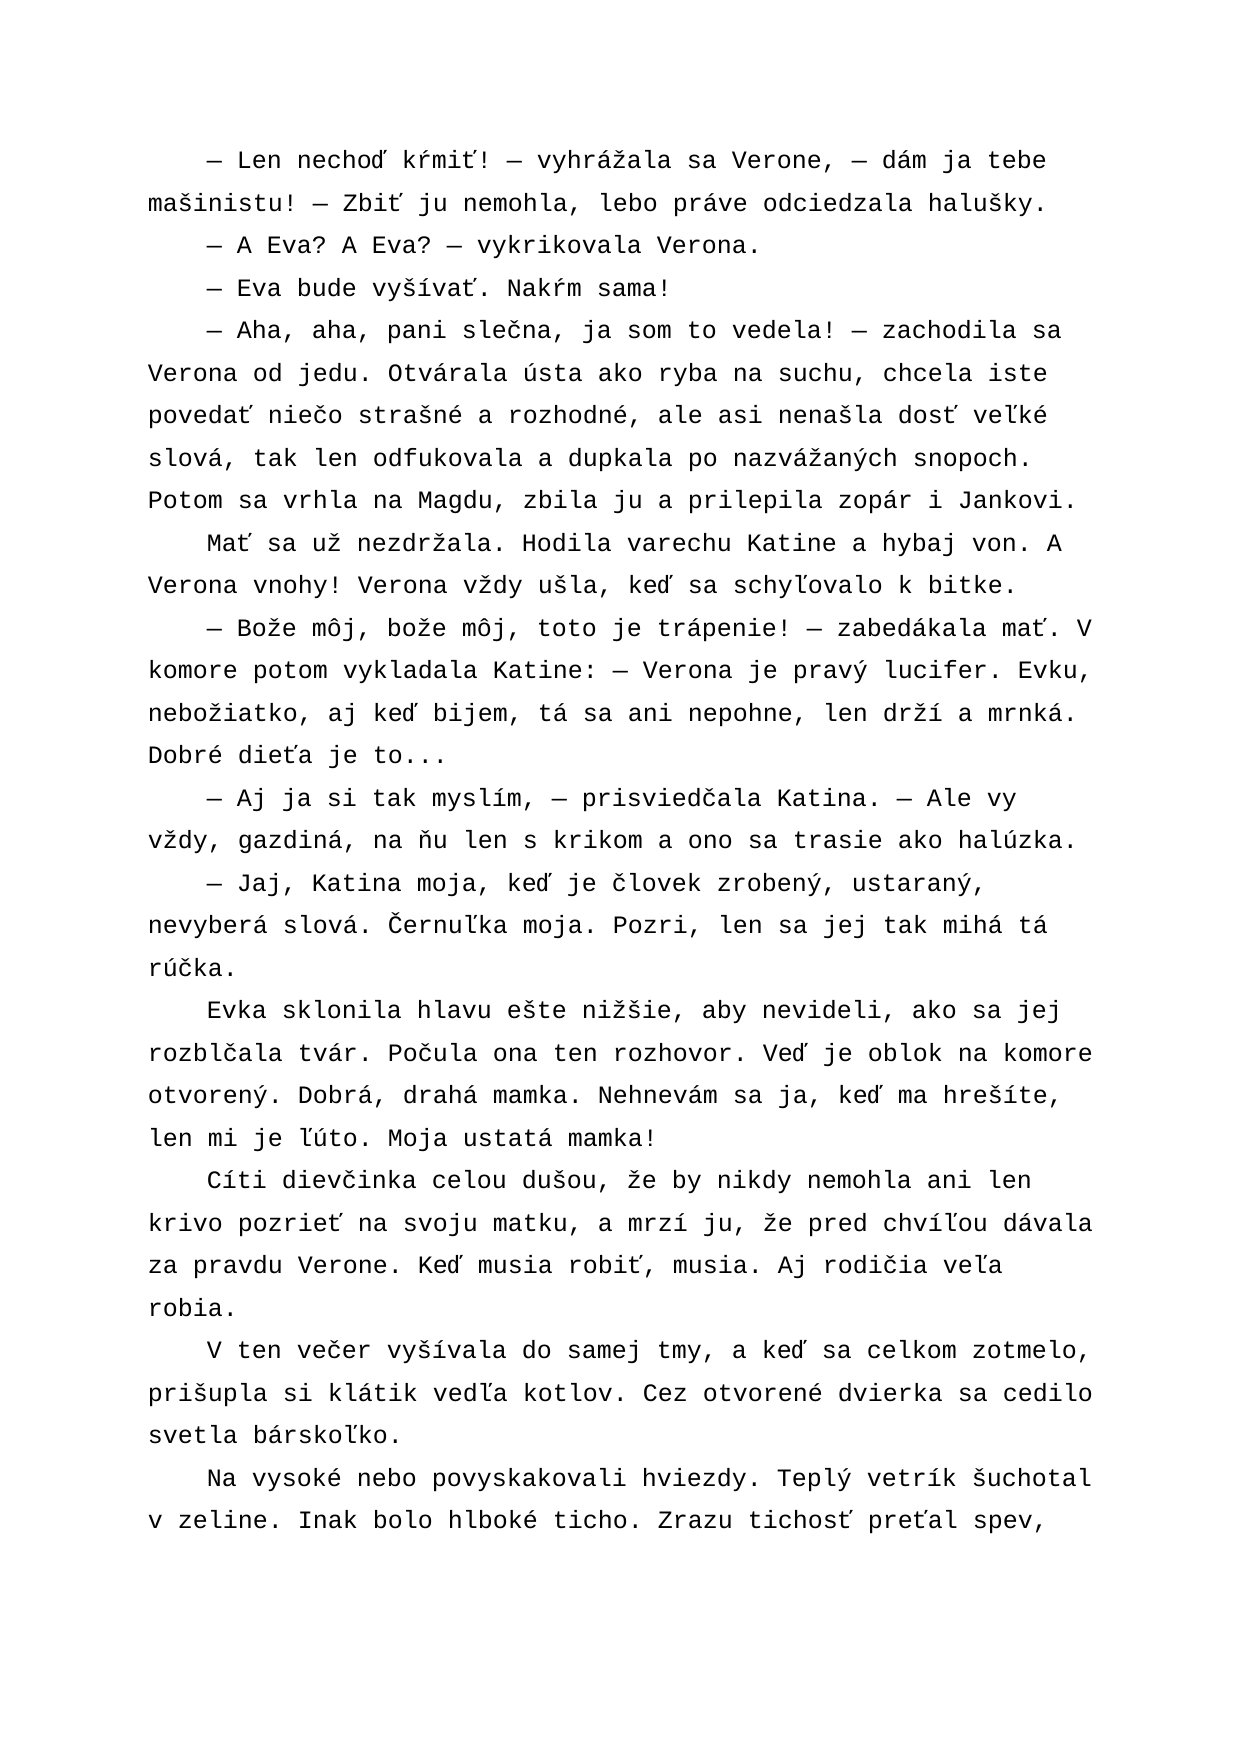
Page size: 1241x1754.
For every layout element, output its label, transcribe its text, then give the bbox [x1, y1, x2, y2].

text — Eva bude vyšívať. Nakŕm sama! [148, 275, 1093, 303]
text — Jaj, Katina moja, keď je človek zrobený, ustaraný, nevyberá slová. Černuľka moja. Pozri, len sa jej tak mihá tá rúčka. [148, 870, 1093, 983]
text — Bože môj, bože môj, toto je trápenie! — zabedákala mať. V komore potom vykladala Katine: — Verona je pravý lucifer. Evku, nebožiatko, aj keď bijem, tá sa ani nepohne, len drží a mrnká. Dobré dieťa je to... [148, 615, 1093, 771]
text — Len nechoď kŕmiť! — vyhrážala sa Verone, — dám ja tebe mašinistu! — Zbiť ju nemohla, lebo práve odciedzala halušky. [148, 148, 1093, 218]
text Evka sklonila hlavu ešte nižšie, aby nevideli, ako sa jej rozblčala tvár. Počula ona ten rozhovor. Veď je oblok na komore otvorený. Dobrá, drahá mamka. Nehnevám sa ja, keď ma hrešíte, len mi je ľúto. Moja ustatá mamka! [148, 998, 1093, 1153]
text V ten večer vyšívala do samej tmy, a keď sa celkom zotmelo, prišupla si klátik vedľa kotlov. Cez otvorené dvierka sa cedilo svetla bárskoľko. [148, 1338, 1093, 1451]
text — A Eva? A Eva? — vykrikovala Verona. [148, 233, 1093, 261]
text Cíti dievčinka celou dušou, že by nikdy nemohla ani len krivo pozrieť na svoju matku, a mrzí ju, že pred chvíľou dávala za pravdu Verone. Keď musia robiť, musia. Aj rodičia veľa robia. [148, 1168, 1093, 1323]
text — Aj ja si tak myslím, — prisviedčala Katina. — Ale vy vždy, gazdiná, na ňu len s krikom a ono sa trasie ako halúzka. [148, 785, 1093, 856]
text — Aha, aha, pani slečna, ja som to vedela! — zachodila sa Verona od jedu. Otvárala ústa ako ryba na suchu, chcela iste povedať niečo strašné a rozhodné, ale asi nenašla dosť veľké slová, tak len odfukovala a dupkala po nazvážaných snopoch. Potom sa vrhla na Magdu, zbila ju a prilepila zopár i Jankovi. [148, 318, 1093, 516]
text Mať sa už nezdržala. Hodila varechu Katine a hybaj von. A Verona vnohy! Verona vždy ušla, keď sa schyľovalo k bitke. [148, 530, 1093, 601]
text Na vysoké nebo povyskakovali hviezdy. Teplý vetrík šuchotal v zeline. Inak bolo hlboké ticho. Zrazu tichosť preťal spev, [148, 1465, 1093, 1536]
